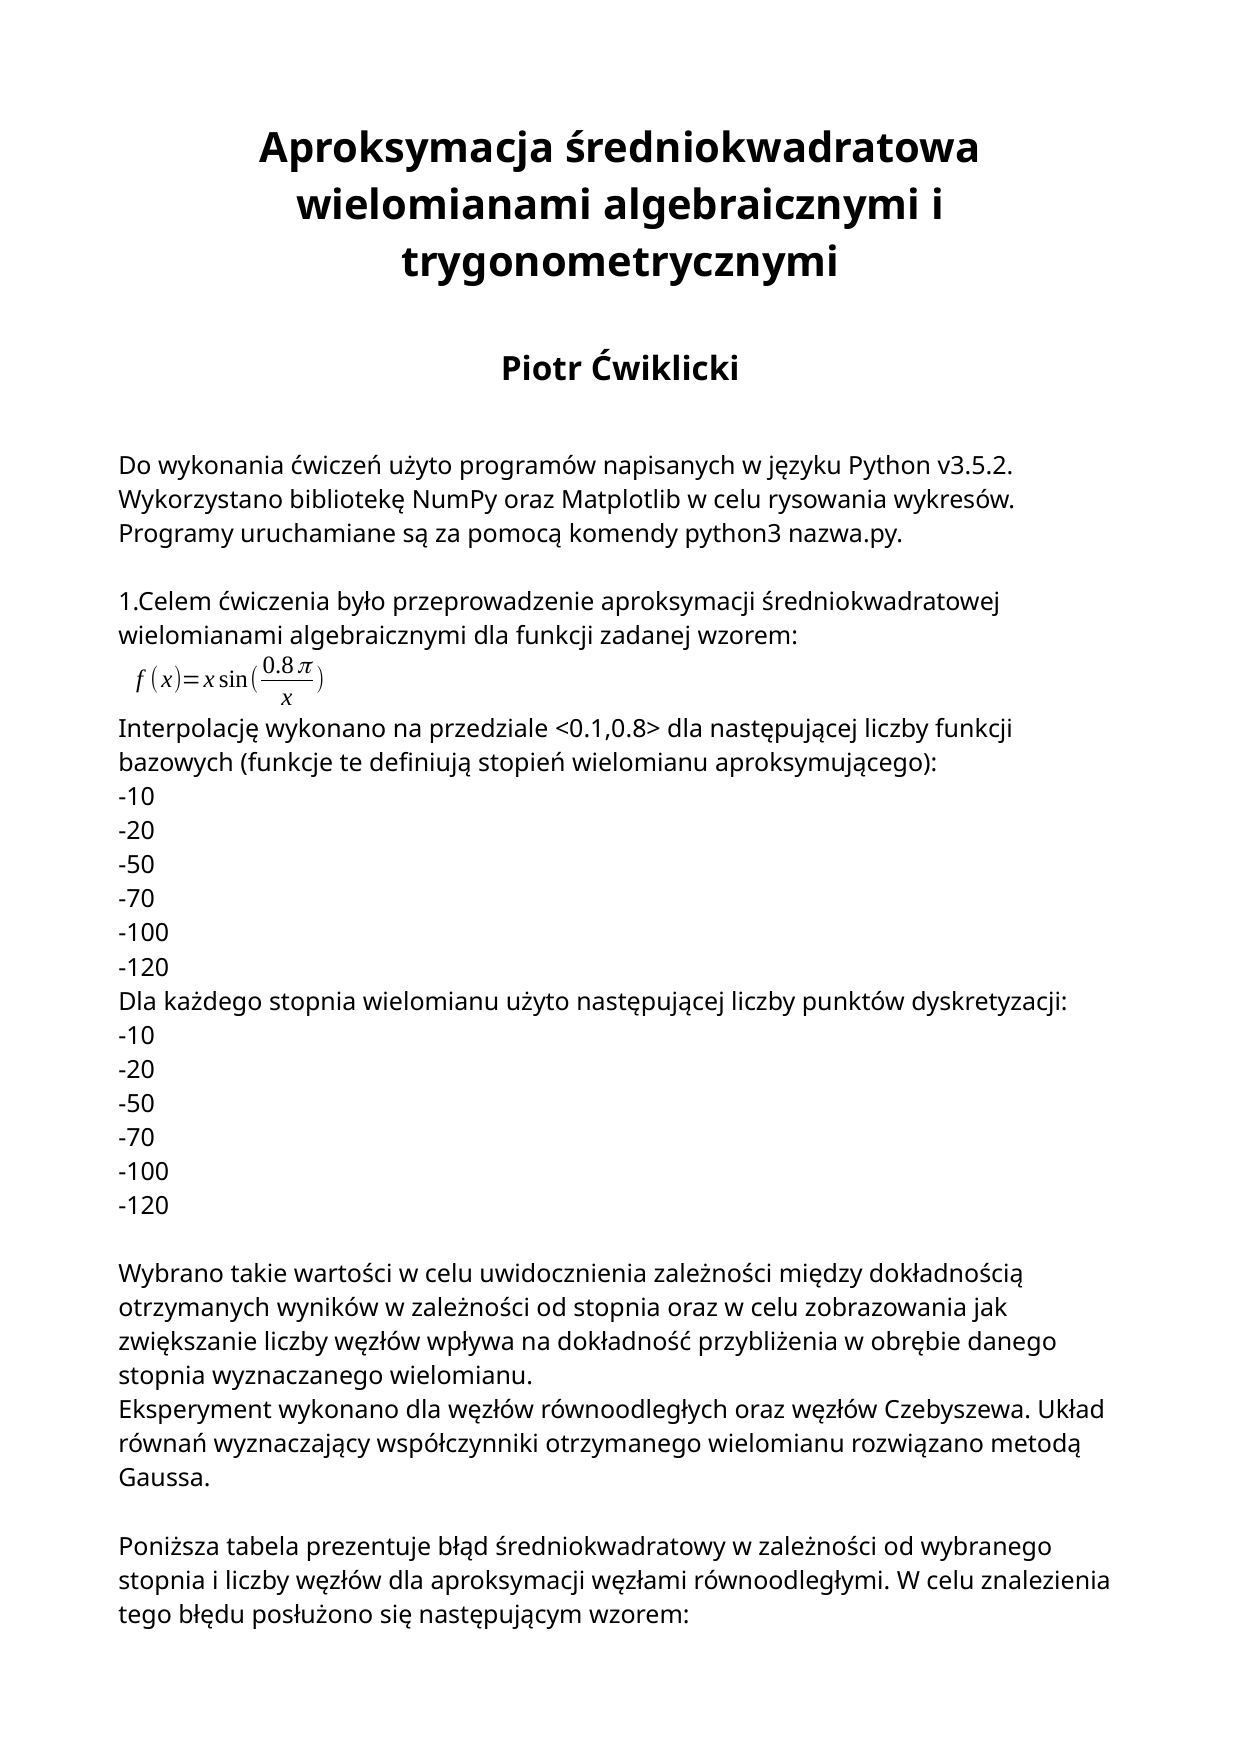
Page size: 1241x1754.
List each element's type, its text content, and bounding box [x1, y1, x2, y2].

text -120 [118, 1188, 1122, 1222]
text -70 [118, 1119, 1122, 1153]
text -70 [118, 881, 1122, 915]
text -10 [118, 1017, 1122, 1051]
text Wybrano takie wartości w celu uwidocznienia zależności między dokładnością otrzymanych wyników w zależności od stopnia oraz w celu zobrazowania jak zwiększanie liczby węzłów wpływa na dokładność przybliżenia w obrębie danego stopnia wyznaczanego wielomianu. [118, 1256, 1122, 1392]
text -100 [118, 915, 1122, 949]
text -50 [118, 1085, 1122, 1119]
text Dla każdego stopnia wielomianu użyto następującej liczby punktów dyskretyzacji: [118, 983, 1122, 1017]
text -20 [118, 813, 1122, 847]
text -120 [118, 949, 1122, 983]
text Piotr Ćwiklicki [118, 345, 1122, 391]
text -50 [118, 847, 1122, 881]
text -100 [118, 1153, 1122, 1188]
text -10 [118, 779, 1122, 813]
text Eksperyment wykonano dla węzłów równoodległych oraz węzłów Czebyszewa. Układ równań wyznaczający współczynniki otrzymanego wielomianu rozwiązano metodą Gaussa. [118, 1392, 1122, 1494]
text Do wykonania ćwiczeń użyto programów napisanych w języku Python v3.5.2. Wykorzystano bibliotekę NumPy oraz Matplotlib w celu rysowania wykresów. Programy uruchamiane są za pomocą komendy python3 nazwa.py. [118, 447, 1122, 549]
text -20 [118, 1051, 1122, 1085]
text Poniższa tabela prezentuje błąd średniokwadratowy w zależności od wybranego stopnia i liczby węzłów dla aproksymacji węzłami równoodległymi. W celu znalezienia tego błędu posłużono się następującym wzorem: [118, 1528, 1122, 1630]
text Aproksymacja średniokwadratowa wielomianami algebraicznymi i trygonometrycznymi [118, 118, 1122, 288]
text 1.Celem ćwiczenia było przeprowadzenie aproksymacji średniokwadratowej wielomianami algebraicznymi dla funkcji zadanej wzorem: [118, 584, 1122, 652]
text Interpolację wykonano na przedziale <0.1,0.8> dla następującej liczby funkcji bazowych (funkcje te definiują stopień wielomianu aproksymującego): [118, 711, 1122, 779]
